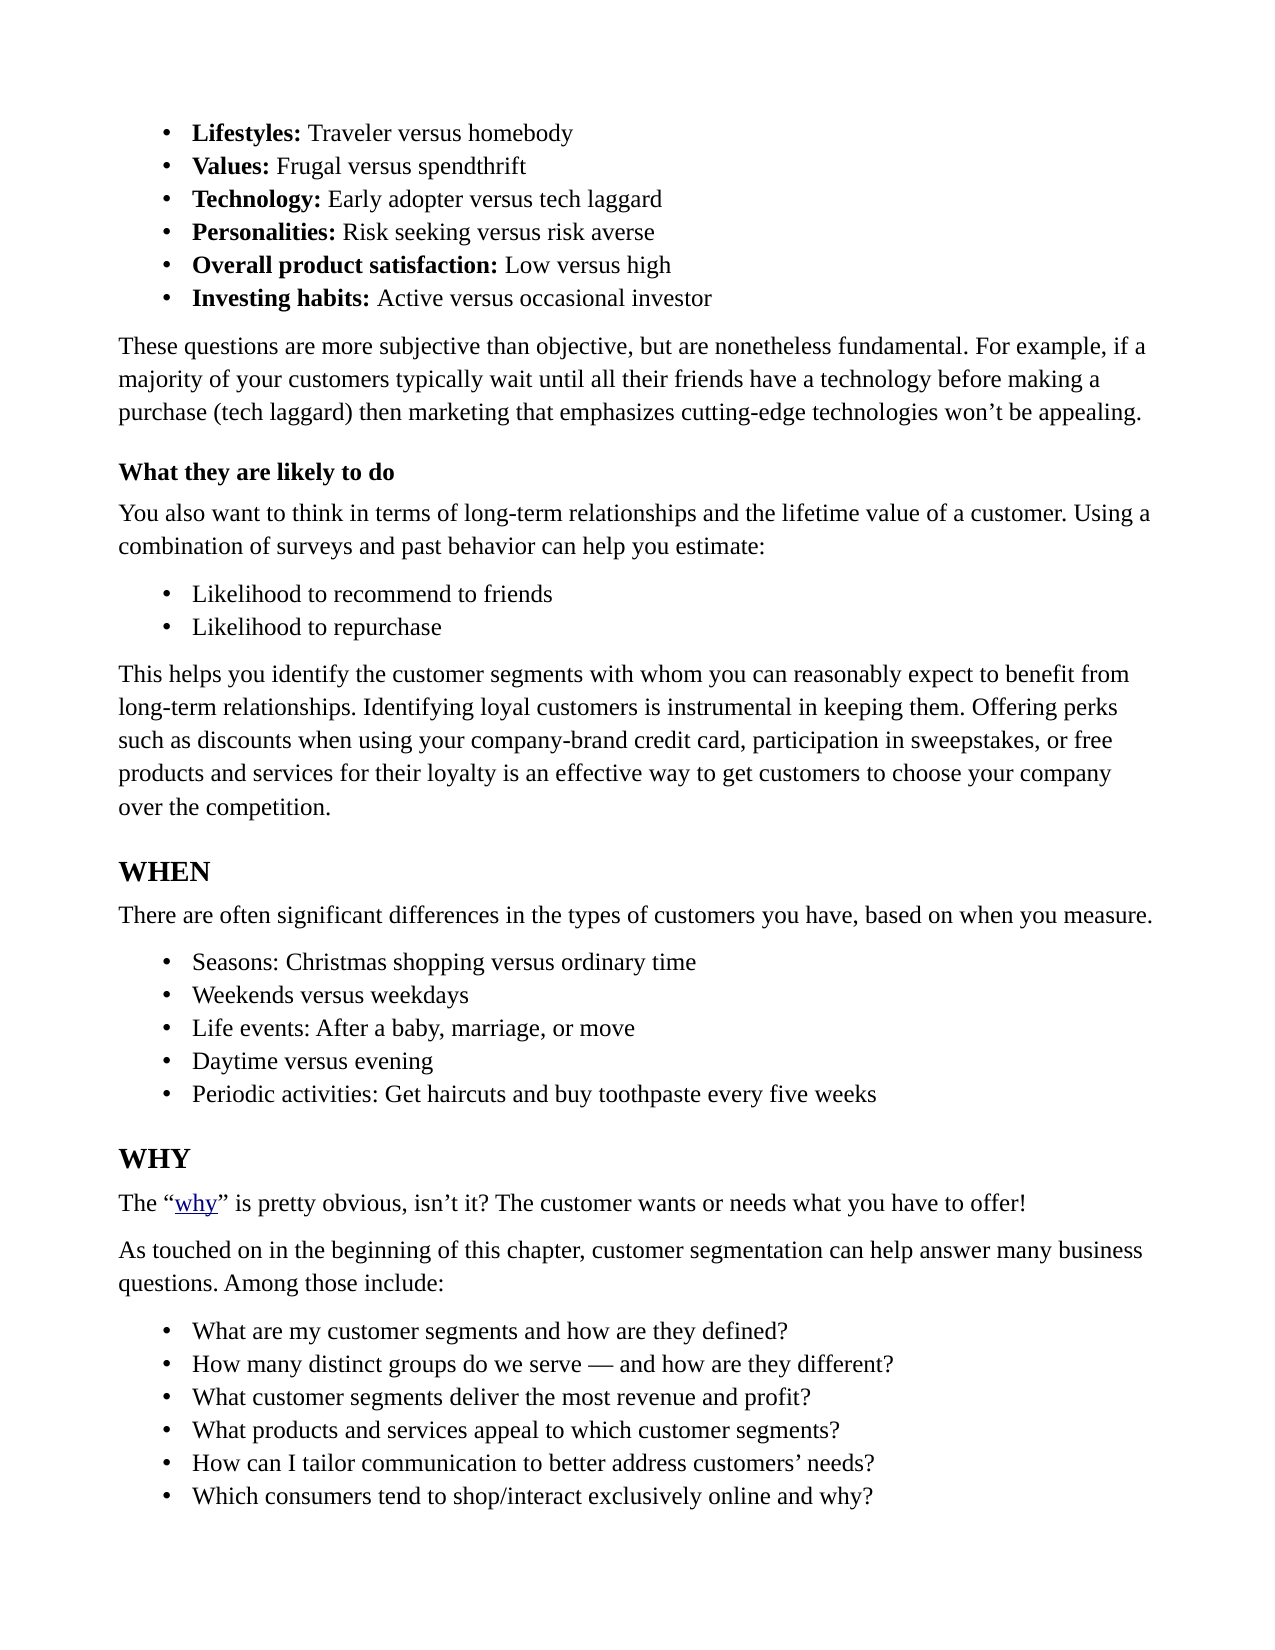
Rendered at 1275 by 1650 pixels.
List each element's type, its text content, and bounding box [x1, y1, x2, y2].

text These questions are more subjective than objective, but are nonetheless fundamental. For example, if a majority of your customers typically wait until all their friends have a technology before making a purchase (tech laggard) then marketing that emphasizes cutting-edge technologies won’t be appealing. [118, 331, 1157, 426]
text This helps you identify the customer segments with whom you can reasonably expect to benefit from long-term relationships. Identifying loyal customers is instrumental in keeping them. Offering perks such as discounts when using your company-brand credit card, participation in sweepstakes, or free products and services for their loyalty is an effective way to get customers to choose your company over the competition. [118, 659, 1157, 820]
text You also want to think in terms of long-term relationships and the lifetime value of a customer. Using a combination of surveys and past behavior can help you estimate: [118, 498, 1157, 560]
text As touched on in the beginning of this chapter, customer segmentation can help answer many business questions. Among those include: [118, 1235, 1157, 1297]
list Seasons: Christmas shopping versus ordinary time [162, 947, 1157, 976]
list Weekends versus weekdays [162, 980, 1157, 1009]
list How many distinct groups do we serve — and how are they different? [162, 1349, 1157, 1378]
list Likelihood to repurchase [162, 612, 1157, 641]
list How can I tailor communication to better address customers’ needs? [162, 1448, 1157, 1477]
list Lifestyles: Traveler versus homebody [162, 118, 1157, 147]
text The “why” is pretty obvious, isn’t it? The customer wants or needs what you have to offer! [118, 1188, 1157, 1216]
list Values: Frugal versus spendthrift [162, 151, 1157, 180]
subtitle WHEN [118, 854, 1157, 887]
list Investing habits: Active versus occasional investor [162, 283, 1157, 312]
list What customer segments deliver the most revenue and profit? [162, 1382, 1157, 1411]
list What products and services appeal to which customer segments? [162, 1415, 1157, 1444]
list Daytime versus evening [162, 1046, 1157, 1075]
list Personalities: Risk seeking versus risk averse [162, 217, 1157, 246]
list Technology: Early adopter versus tech laggard [162, 184, 1157, 213]
subtitle WHY [118, 1142, 1157, 1175]
list Likelihood to recommend to friends [162, 579, 1157, 608]
list Periodic activities: Get haircuts and buy toothpaste every five weeks [162, 1079, 1157, 1108]
list Which consumers tend to shop/interact exclusively online and why? [162, 1481, 1157, 1510]
text There are often significant differences in the types of customers you have, based on when you measure. [118, 900, 1157, 928]
list Life events: After a baby, marriage, or move [162, 1013, 1157, 1042]
list Overall product satisfaction: Low versus high [162, 250, 1157, 279]
list What are my customer segments and how are they defined? [162, 1316, 1157, 1345]
subtitle What they are likely to do [118, 457, 1157, 486]
